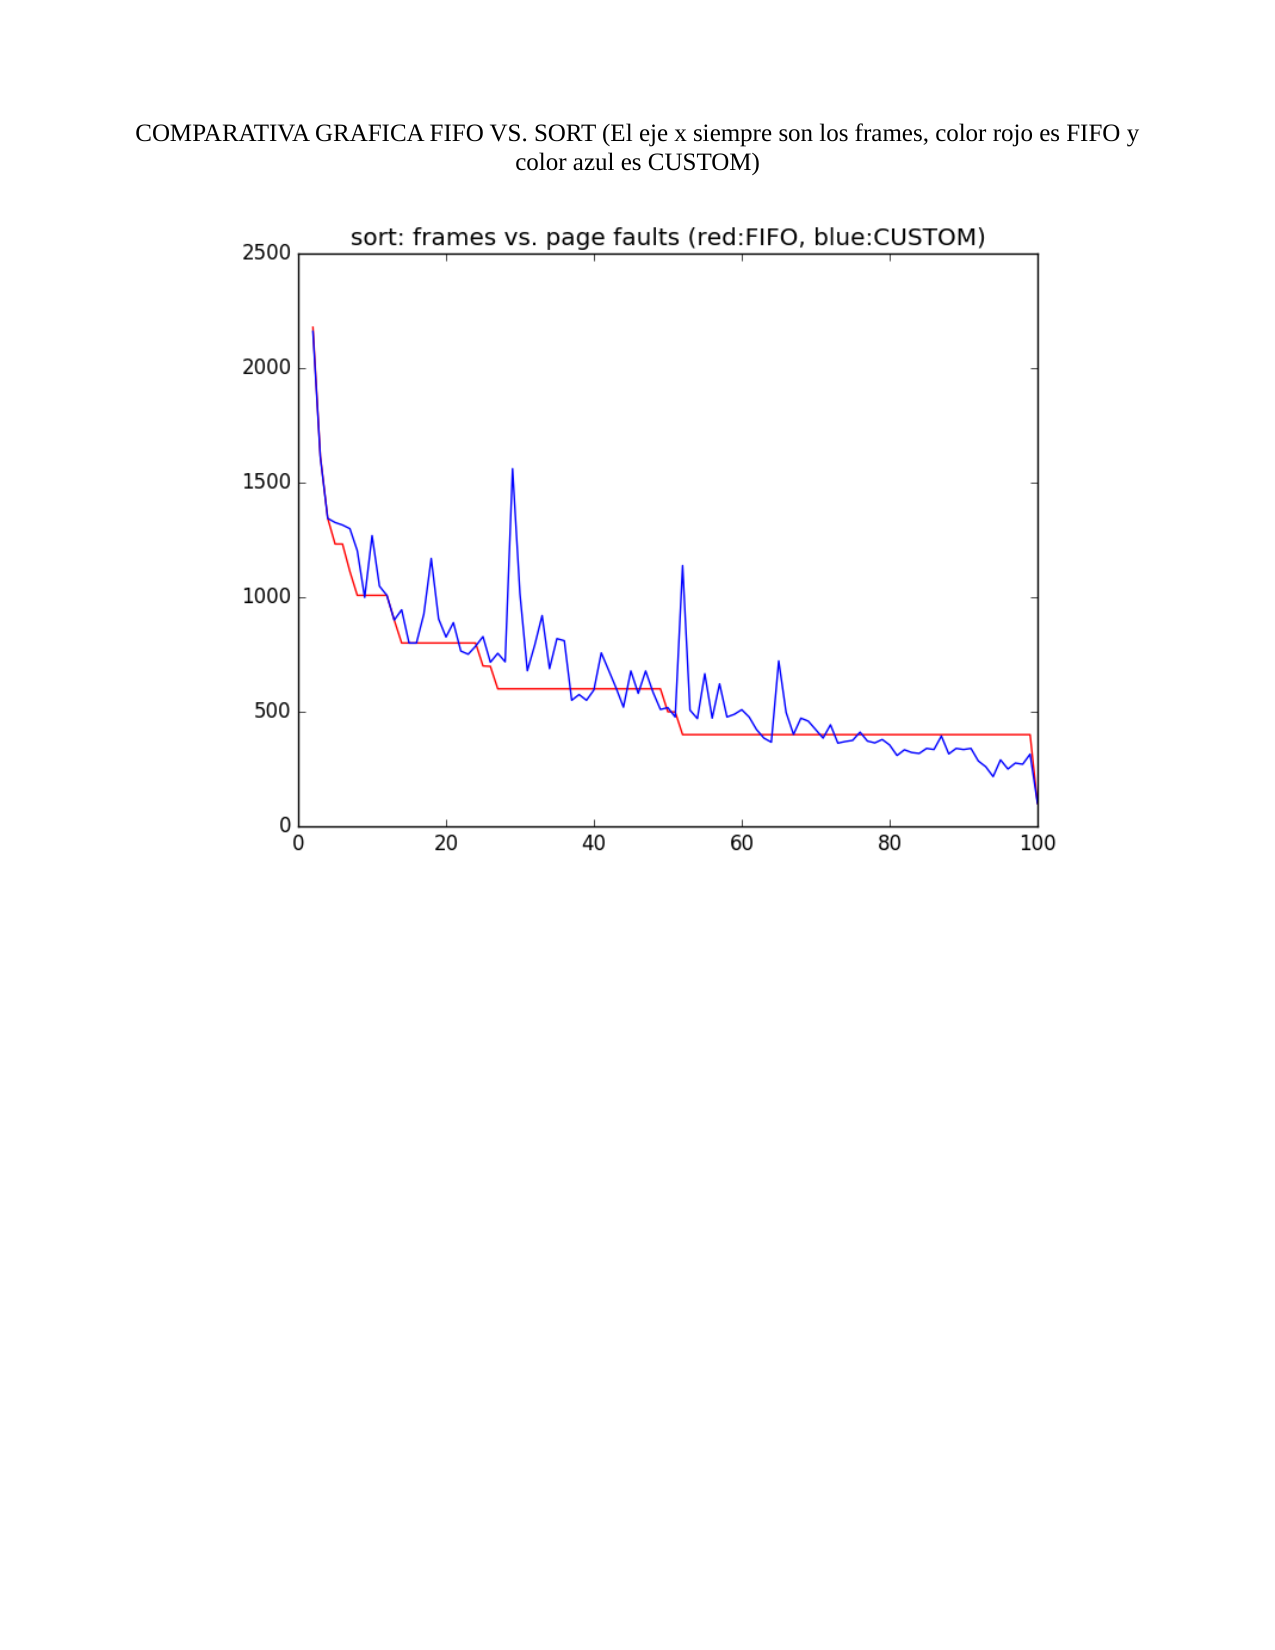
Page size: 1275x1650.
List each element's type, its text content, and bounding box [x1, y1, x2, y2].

text COMPARATIVA GRAFICA FIFO VS. SORT (El eje x siempre son los frames, color rojo es FIFO y color azul es CUSTOM) [118, 118, 1157, 176]
picture [179, 182, 1133, 898]
